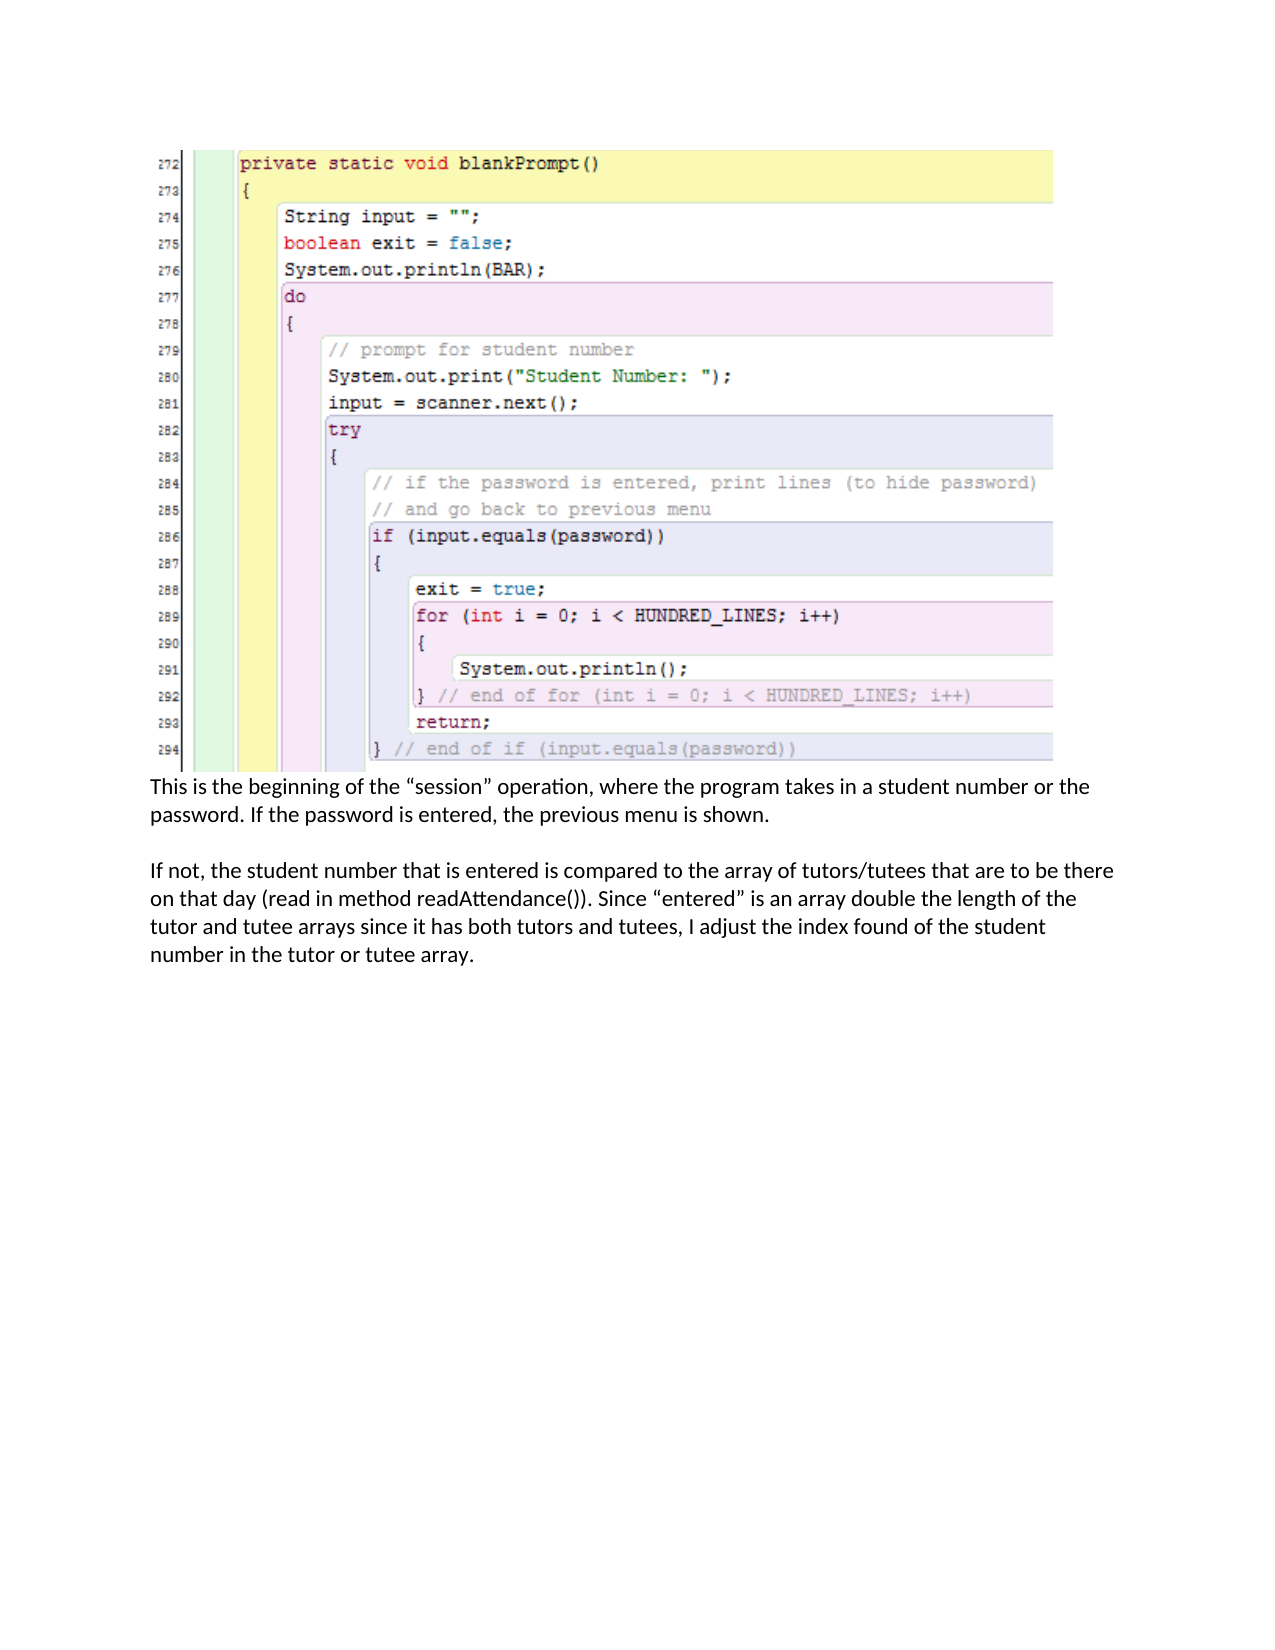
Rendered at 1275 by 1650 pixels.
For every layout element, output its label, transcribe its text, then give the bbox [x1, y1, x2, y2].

text If not, the student number that is entered is compared to the array of tutors/tutees that are to be there on that day (read in method readAttendance()). Since “entered” is an array double the length of the tutor and tutee arrays since it has both tutors and tutees, I adjust the index found of the student number in the tutor or tutee array. [150, 856, 1125, 968]
text This is the beginning of the “session” operation, where the program takes in a student number or the password. If the password is entered, the previous menu is shown. [150, 772, 1125, 828]
